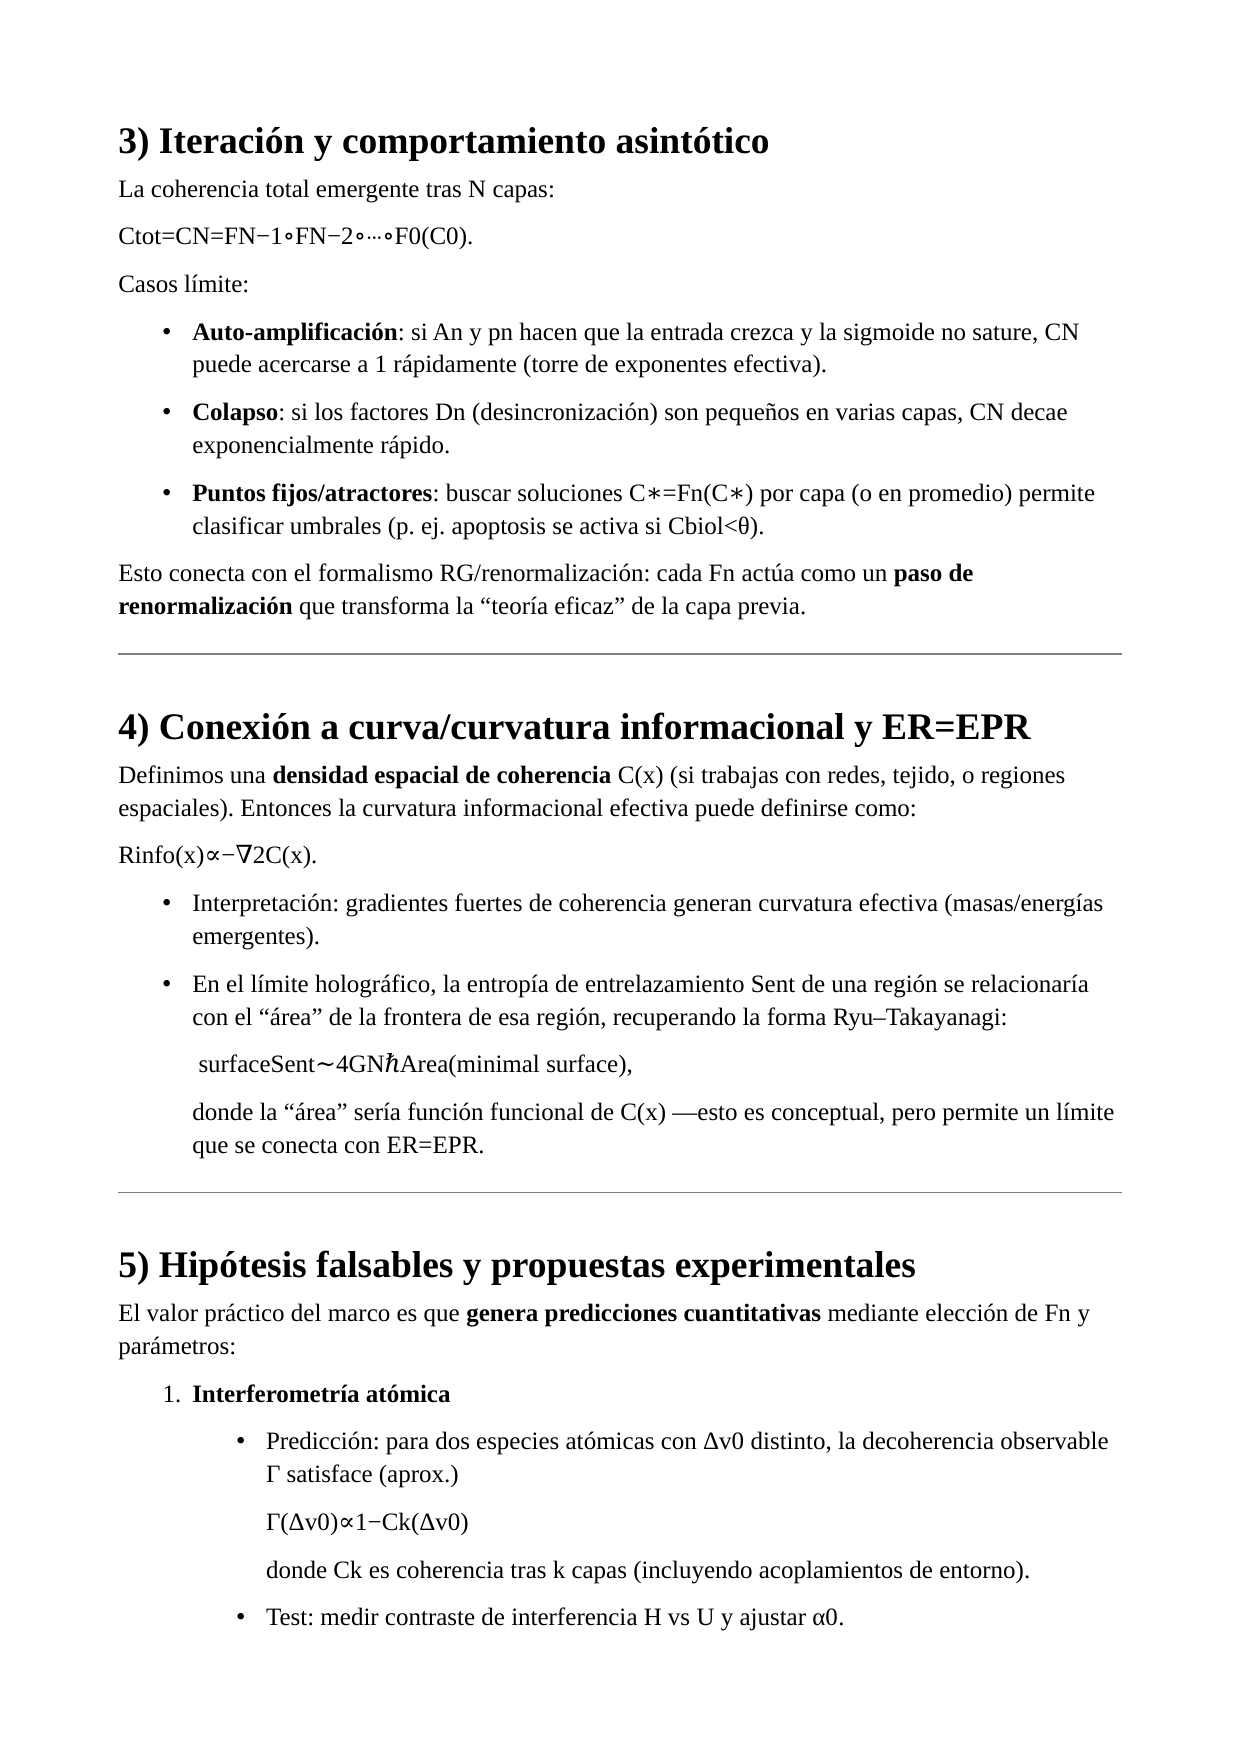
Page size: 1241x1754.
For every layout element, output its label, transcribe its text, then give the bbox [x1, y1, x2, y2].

subtitle 5) Hipótesis falsables y propuestas experimentales [118, 1243, 1122, 1286]
list donde la “área” sería función funcional de C(x) —esto es conceptual, pero permite un límite que se conecta con ER=EPR. [162, 1097, 1122, 1159]
list surfaceSent​∼4GN​ℏArea(minimal surface)​, [162, 1049, 1122, 1078]
text Definimos una densidad espacial de coherencia C(x) (si trabajas con redes, tejido, o regiones espaciales). Entonces la curvatura informacional efectiva puede definirse como: [118, 760, 1122, 822]
list Auto-amplificación: si An​ y pn​ hacen que la entrada crezca y la sigmoide no sature, CN​ puede acercarse a 1 rápidamente (torre de exponentes efectiva). [162, 317, 1122, 378]
list Colapso: si los factores Dn​ (desincronización) son pequeños en varias capas, CN​ decae exponencialmente rápido. [162, 397, 1122, 459]
list En el límite holográfico, la entropía de entrelazamiento Sent​ de una región se relacionaría con el “área” de la frontera de esa región, recuperando la forma Ryu–Takayanagi: [162, 969, 1122, 1030]
list Interferometría atómica [162, 1379, 1122, 1408]
text Rinfo​(x)∝−∇2C(x). [118, 840, 1122, 869]
list Test: medir contraste de interferencia H vs U y ajustar α0​. [236, 1602, 1122, 1631]
list Interpretación: gradientes fuertes de coherencia generan curvatura efectiva (masas/energías emergentes). [162, 888, 1122, 950]
list Puntos fijos/atractores: buscar soluciones C∗=Fn​(C∗) por capa (o en promedio) permite clasificar umbrales (p. ej. apoptosis se activa si Cbiol​<θ). [162, 478, 1122, 539]
list Predicción: para dos especies atómicas con Δv0​ distinto, la decoherencia observable Γ satisface (aprox.) [236, 1426, 1122, 1488]
text Casos límite: [118, 269, 1122, 298]
subtitle 4) Conexión a curva/curvatura informacional y ER=EPR [118, 704, 1122, 747]
text El valor práctico del marco es que genera predicciones cuantitativas mediante elección de Fn​ y parámetros: [118, 1298, 1122, 1360]
text La coherencia total emergente tras N capas: [118, 174, 1122, 202]
text Esto conecta con el formalismo RG/renormalización: cada Fn​ actúa como un paso de renormalización que transforma la “teoría eficaz” de la capa previa. [118, 558, 1122, 620]
list donde Ck​ es coherencia tras k capas (incluyendo acoplamientos de entorno). [236, 1555, 1122, 1583]
text Ctot​=CN​=FN−1​∘FN−2​∘⋯∘F0​(C0​). [118, 221, 1122, 250]
list Γ(Δv0​)∝1−Ck​(Δv0​) [236, 1507, 1122, 1536]
subtitle 3) Iteración y comportamiento asintótico [118, 118, 1122, 161]
